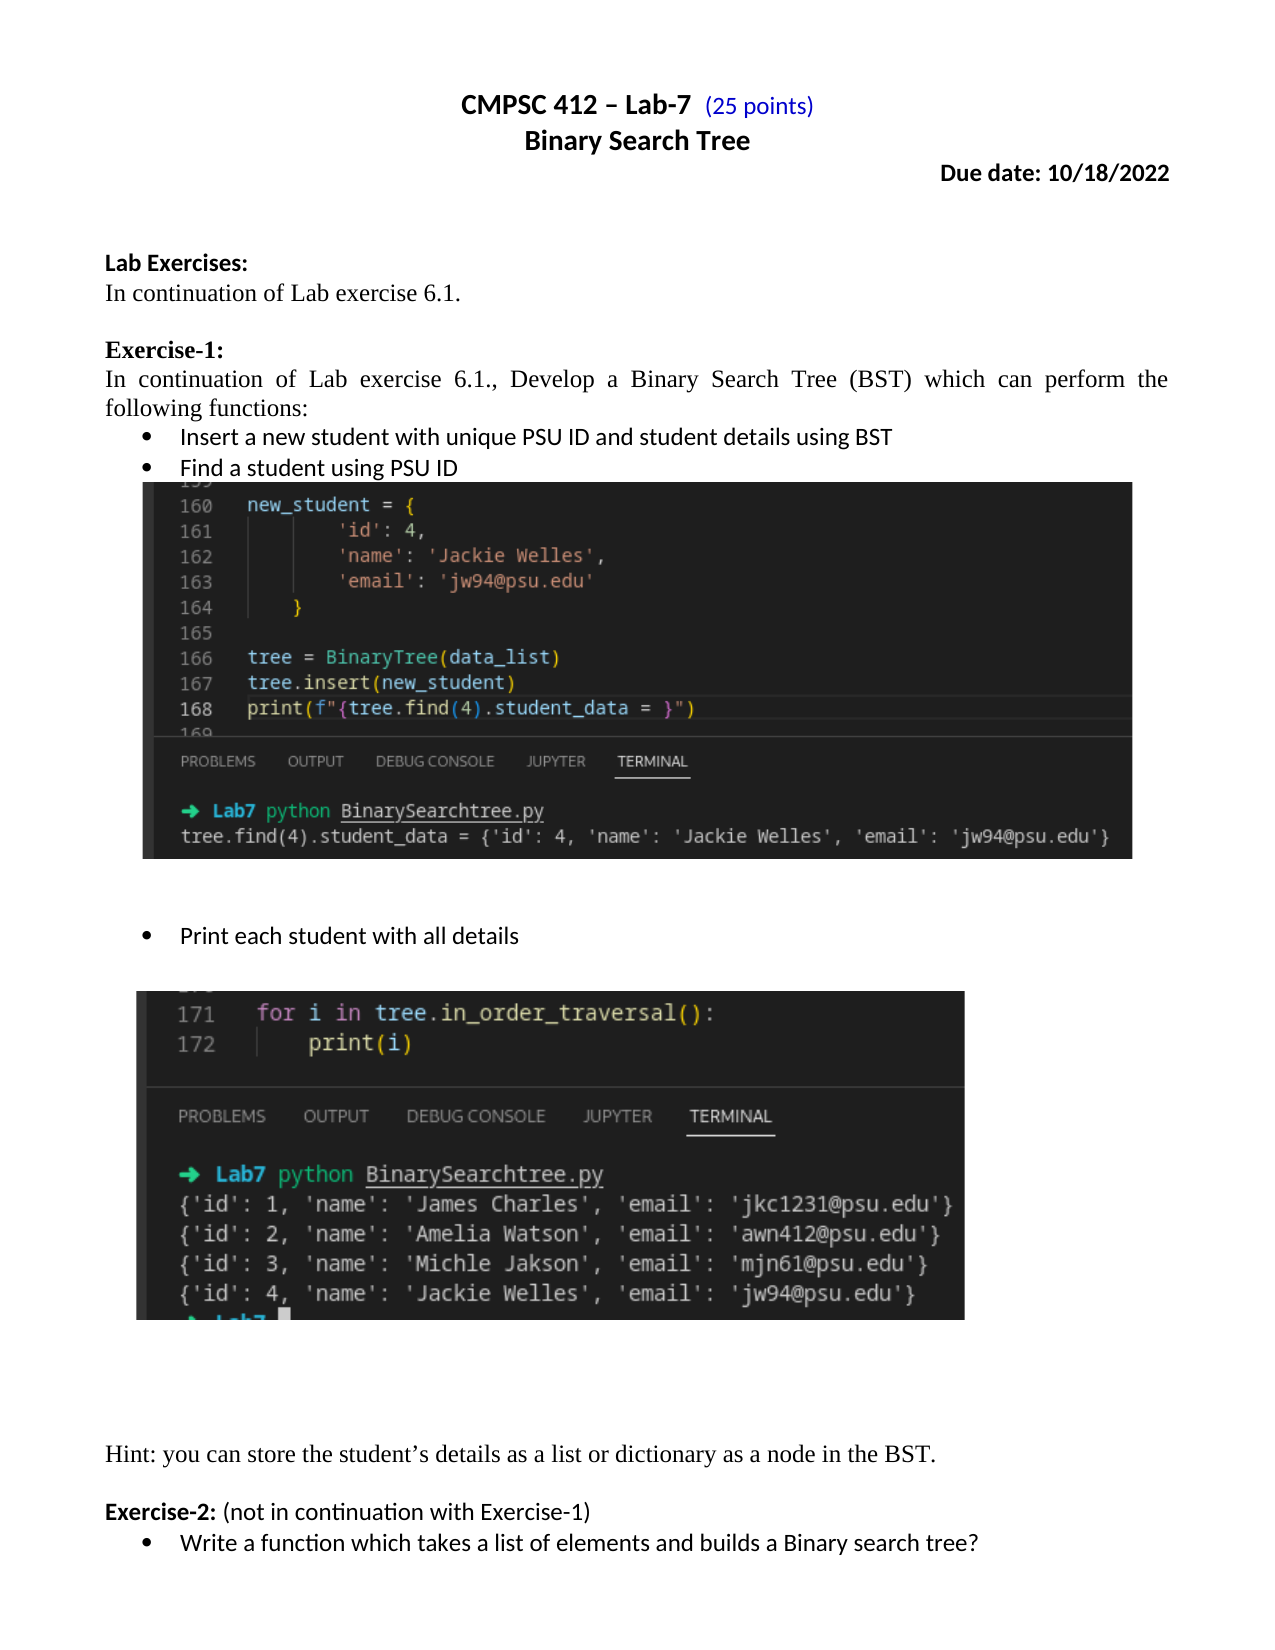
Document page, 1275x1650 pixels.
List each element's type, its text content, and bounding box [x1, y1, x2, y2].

text CMPSC 412 – Lab-7 (25 points) [105, 86, 1170, 122]
text Binary Search Tree [105, 122, 1170, 157]
text Hint: you can store the student’s details as a list or dictionary as a node in the BST. [105, 1439, 1170, 1467]
text Exercise-2: (not in continuation with Exercise-1) [105, 1496, 1170, 1527]
list Print each student with all details [142, 920, 1170, 950]
picture [136, 991, 965, 1320]
text In continuation of Lab exercise 6.1. [105, 278, 1170, 307]
picture [142, 482, 1133, 859]
list Insert a new student with unique PSU ID and student details using BST [142, 422, 1170, 452]
subtitle Due date: 10/18/2022 [105, 157, 1170, 188]
list Write a function which takes a list of elements and builds a Binary search tree? [142, 1527, 1170, 1557]
text Lab Exercises: [105, 247, 1170, 278]
list Find a student using PSU ID [142, 452, 1170, 483]
text Exercise-1: [105, 335, 1170, 364]
text In continuation of Lab exercise 6.1., Develop a Binary Search Tree (BST) which can perform the following functions: [105, 364, 1170, 422]
